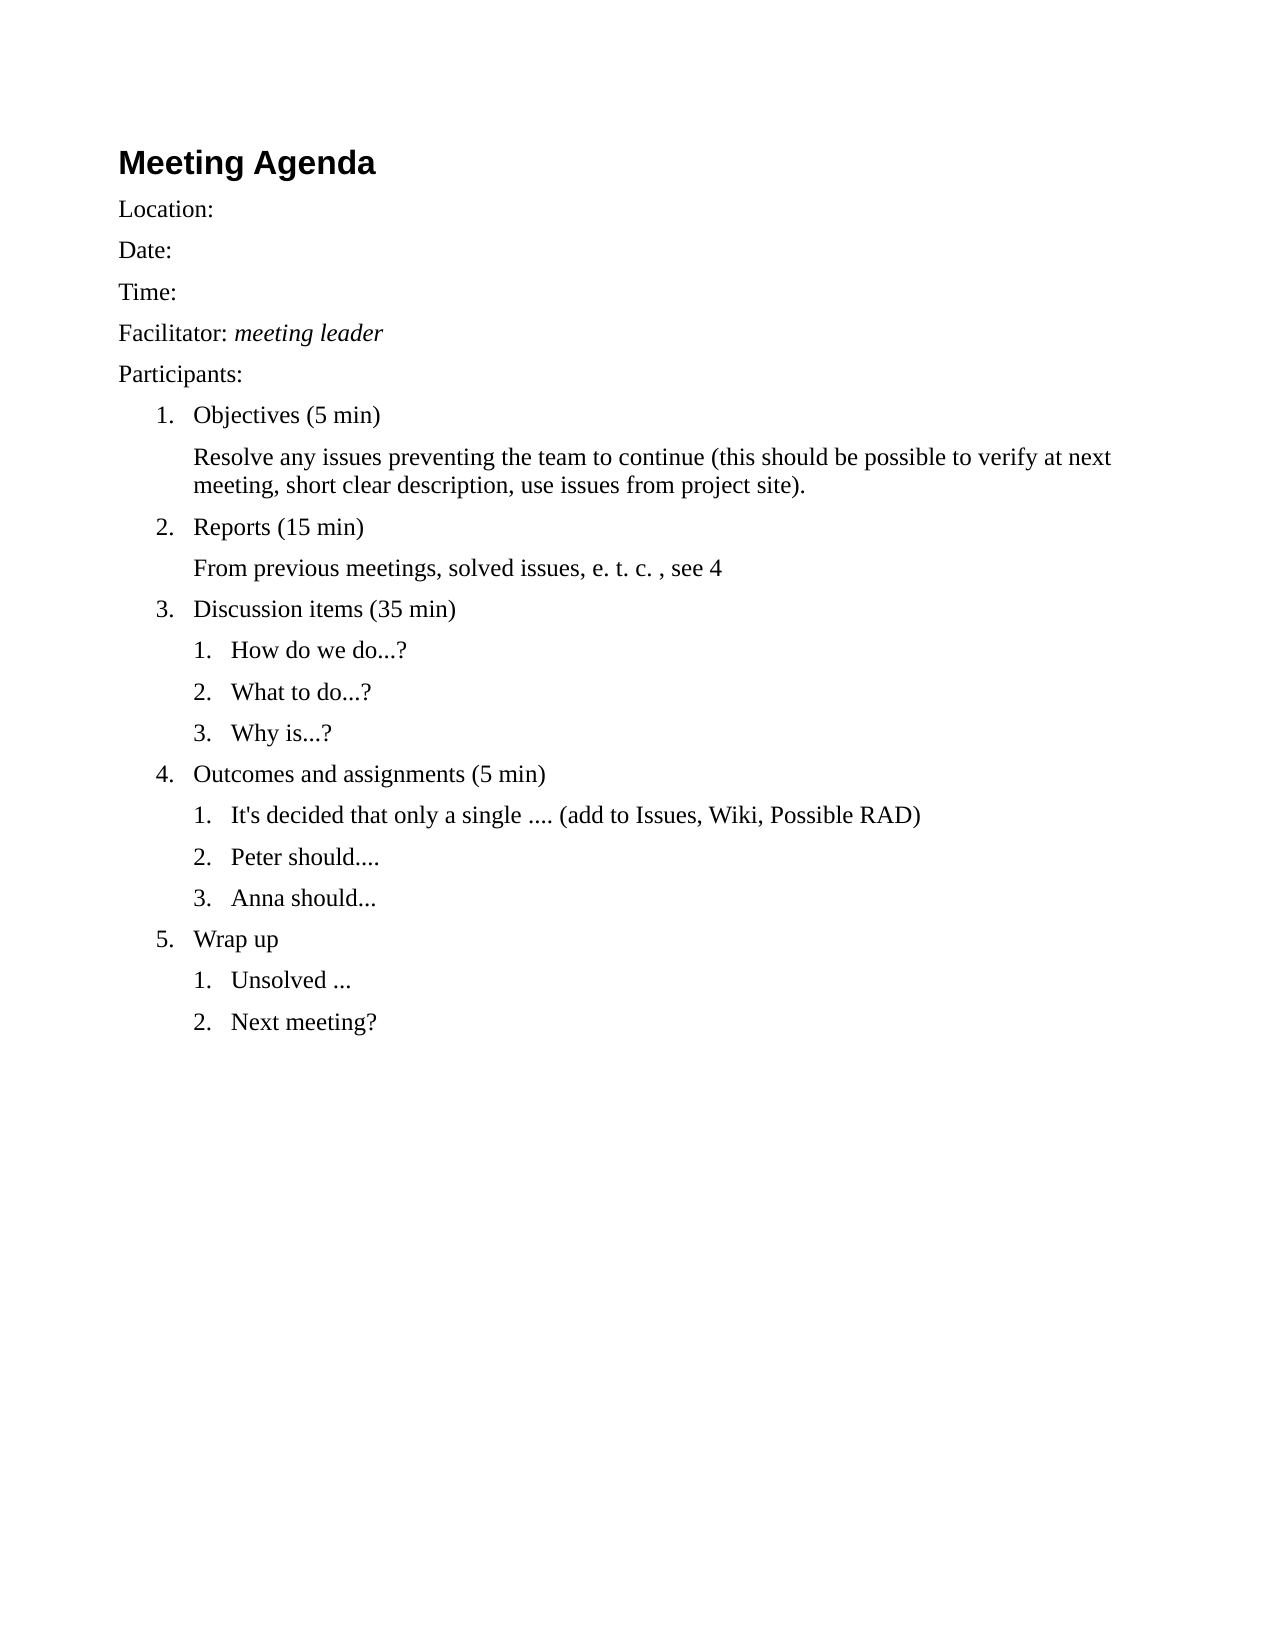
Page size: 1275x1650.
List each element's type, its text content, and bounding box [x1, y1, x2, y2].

list Why is...? [193, 718, 1157, 747]
list Resolve any issues preventing the team to continue (this should be possible to verify at next meeting, short clear description, use issues from project site). [156, 442, 1157, 499]
list Next meeting? [193, 1007, 1157, 1036]
list Wrap up [156, 924, 1157, 953]
text Facilitator: meeting leader [118, 318, 1157, 347]
list Anna should... [193, 883, 1157, 912]
text Participants: [118, 359, 1157, 388]
text Location: [118, 194, 1157, 223]
list What to do...? [193, 677, 1157, 706]
list It's decided that only a single .... (add to Issues, Wiki, Possible RAD) [193, 801, 1157, 829]
list How do we do...? [193, 636, 1157, 664]
list Objectives (5 min) [156, 401, 1157, 429]
list From previous meetings, solved issues, e. t. c. , see 4 [156, 553, 1157, 582]
text Time: [118, 277, 1157, 306]
list Unsolved ... [193, 966, 1157, 994]
subtitle Meeting Agenda [118, 143, 1157, 182]
list Reports (15 min) [156, 512, 1157, 541]
list Outcomes and assignments (5 min) [156, 759, 1157, 788]
list Discussion items (35 min) [156, 594, 1157, 623]
list Peter should.... [193, 842, 1157, 871]
text Date: [118, 236, 1157, 264]
